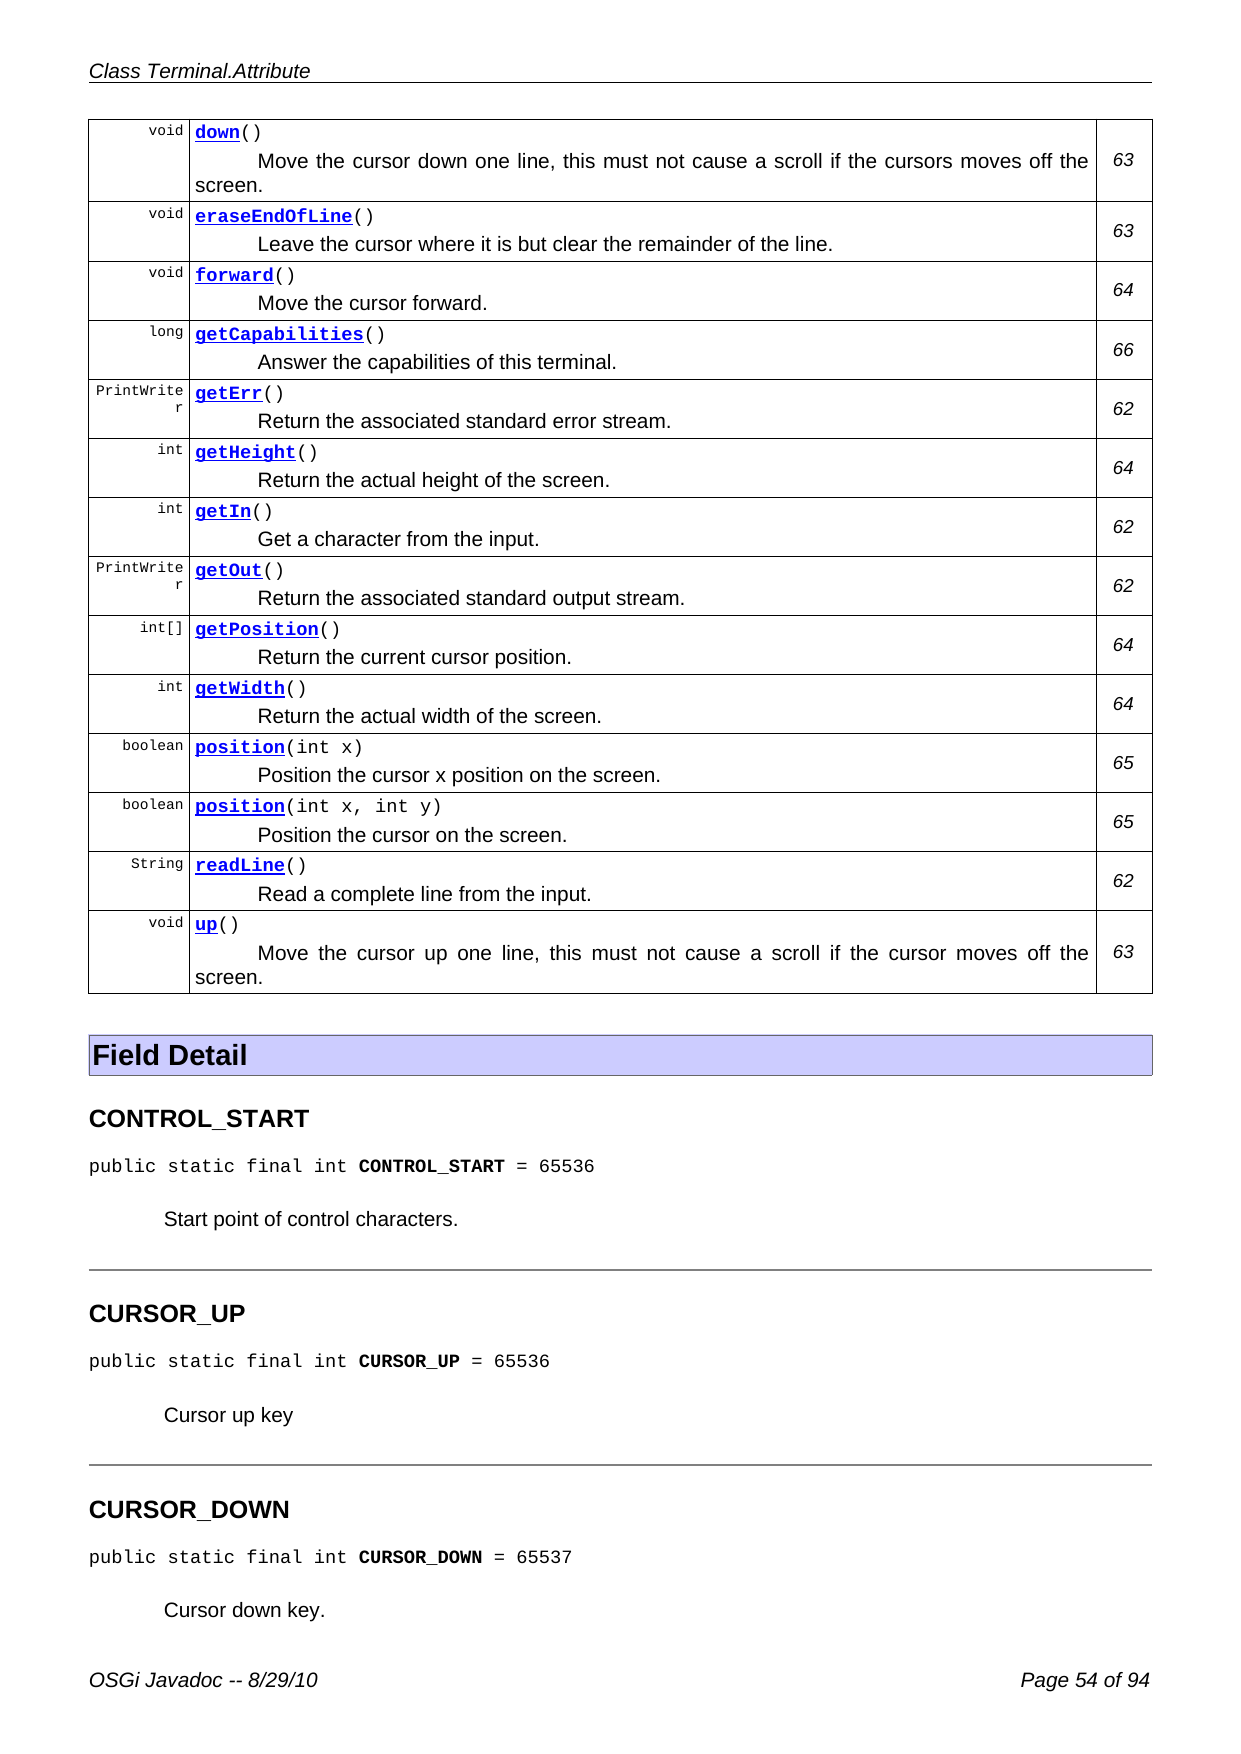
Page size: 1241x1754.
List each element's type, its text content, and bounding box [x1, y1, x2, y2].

table_cell boolean [89, 734, 189, 792]
table_cell getHeight() Return the actual height of the screen. [190, 439, 1096, 497]
table_cell 62 [1097, 616, 1152, 674]
table_cell 60 [1097, 380, 1152, 438]
text public static final int CURSOR_DOWN = 65537 [88, 1548, 1152, 1569]
table_cell 63 [1097, 321, 1152, 379]
table_cell void [89, 911, 189, 993]
table_cell 61 [1097, 120, 1152, 201]
table_cell position(int x, int y) Position the cursor on the screen. [190, 793, 1096, 851]
table_cell up() Move the cursor up one line, this must not cause a scroll if the cursor moves off the screen. [190, 911, 1096, 993]
subtitle CONTROL_START [88, 1104, 1152, 1132]
text Start point of control characters. [163, 1207, 1152, 1231]
text Cursor down key. [163, 1598, 1152, 1622]
text public static final int CURSOR_UP = 65536 [88, 1352, 1152, 1373]
table_cell position(int x) Position the cursor x position on the screen. [190, 734, 1096, 792]
table_cell 60 [1097, 911, 1152, 993]
table_cell 60 [1097, 202, 1152, 261]
table_cell PrintWriter [89, 380, 189, 438]
table_cell boolean [89, 793, 189, 851]
table_cell getOut() Return the associated standard output stream. [190, 557, 1096, 615]
table_cell forward() Move the cursor forward. [190, 262, 1096, 319]
table_cell 61 [1097, 262, 1152, 319]
table_cell int[] [89, 616, 189, 674]
table_cell 61 [1097, 439, 1152, 497]
table_cell void [89, 120, 189, 201]
table_cell void [89, 262, 189, 319]
table_cell int [89, 439, 189, 497]
subtitle CURSOR_UP [88, 1299, 1152, 1328]
table_cell int [89, 675, 189, 733]
table_cell getCapabilities() Answer the capabilities of this terminal. [190, 321, 1096, 379]
table_cell void [89, 202, 189, 261]
table_cell 59 [1097, 498, 1152, 556]
table_cell getPosition() Return the current cursor position. [190, 616, 1096, 674]
table_cell getWidth() Return the actual width of the screen. [190, 675, 1096, 733]
table_cell 62 [1097, 734, 1152, 792]
table_cell readLine() Read a complete line from the input. [190, 852, 1096, 910]
table_cell 60 [1097, 557, 1152, 615]
table_cell down() Move the cursor down one line, this must not cause a scroll if the cursors moves off the screen. [190, 120, 1096, 201]
table_cell getIn() Get a character from the input. [190, 498, 1096, 556]
table_cell int [89, 498, 189, 556]
table_cell eraseEndOfLine() Leave the cursor where it is but clear the remainder of the line. [190, 202, 1096, 261]
text public static final int CONTROL_START = 65536 [88, 1157, 1152, 1178]
text Cursor up key [163, 1403, 1152, 1427]
table_cell long [89, 321, 189, 379]
table_cell 59 [1097, 852, 1152, 910]
table_cell getErr() Return the associated standard error stream. [190, 380, 1096, 438]
subtitle CURSOR_DOWN [88, 1495, 1152, 1523]
subtitle Field Detail [90, 1036, 1152, 1075]
table_cell 62 [1097, 793, 1152, 851]
table_cell PrintWriter [89, 557, 189, 615]
table_cell 61 [1097, 675, 1152, 733]
table_cell String [89, 852, 189, 910]
